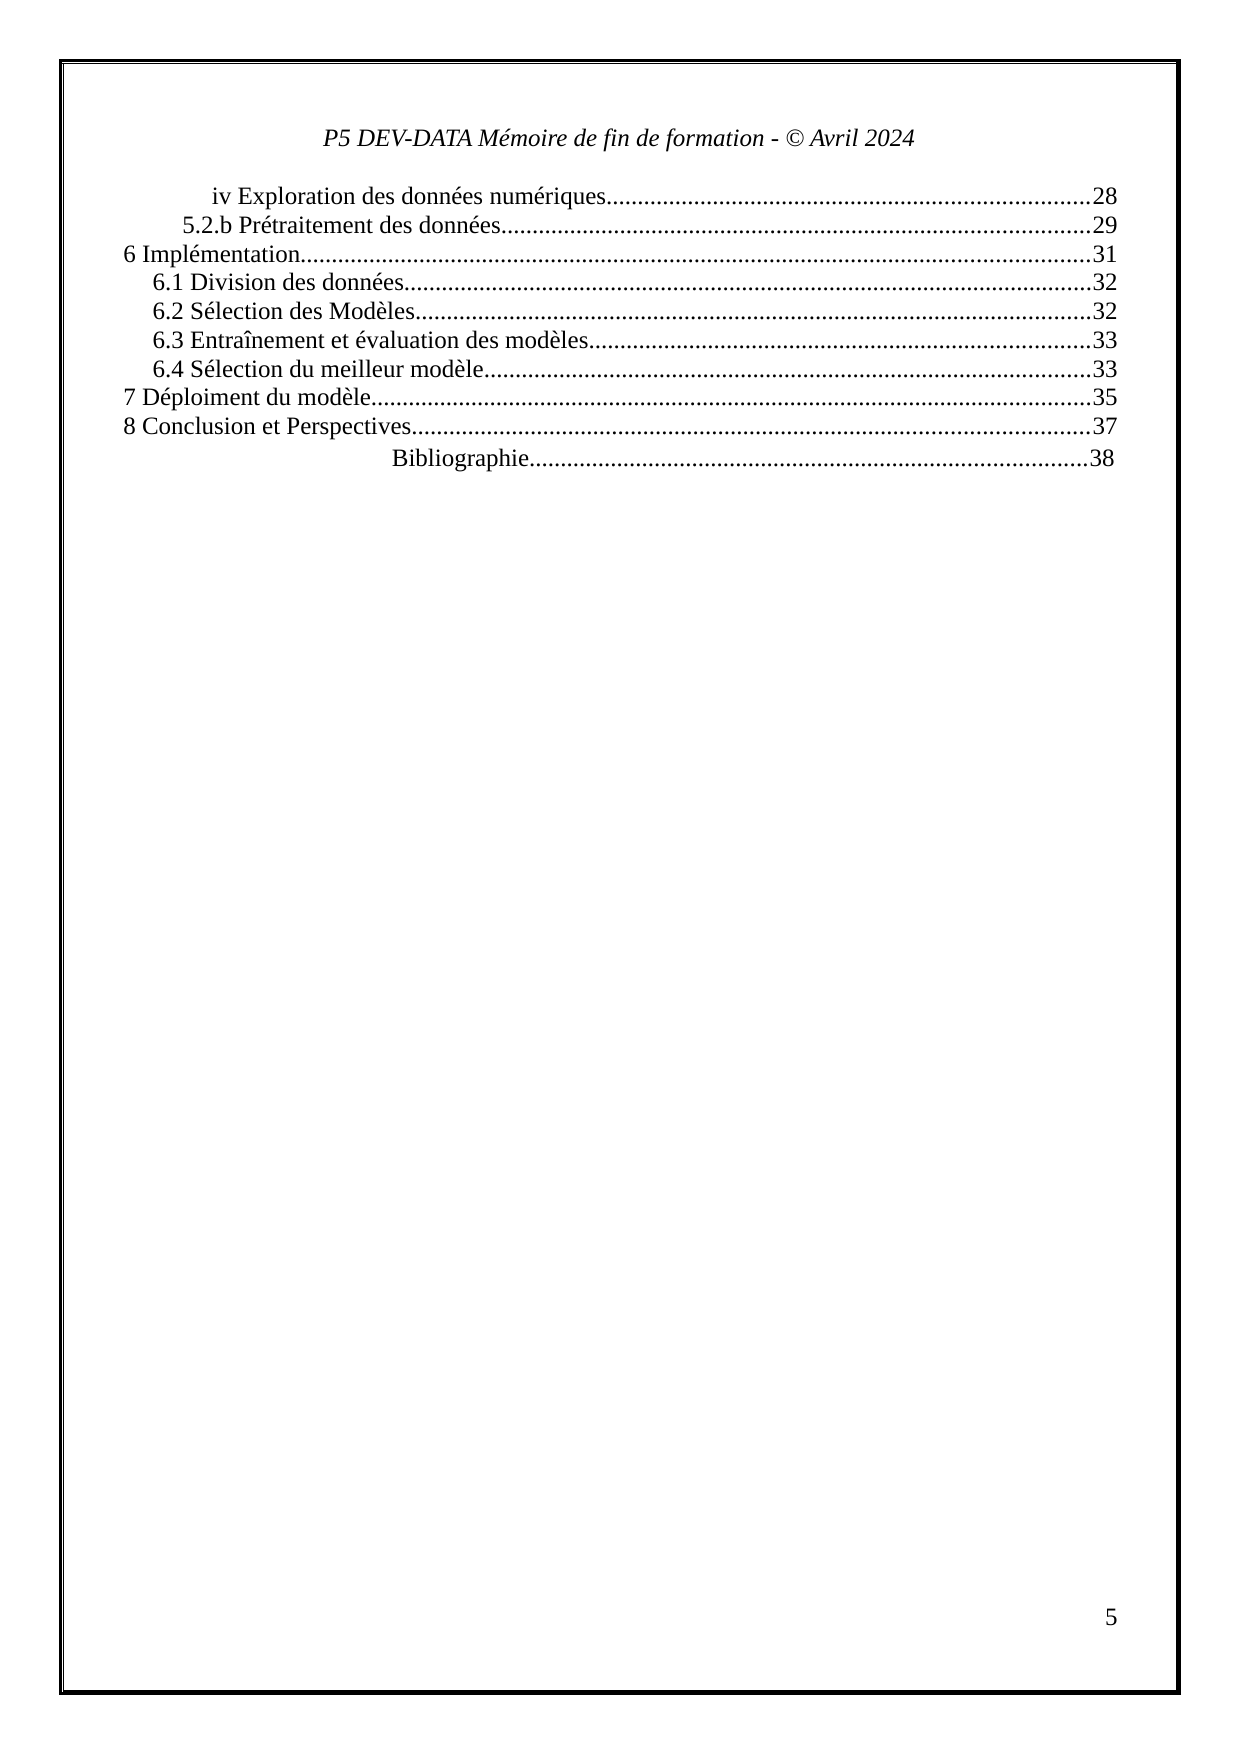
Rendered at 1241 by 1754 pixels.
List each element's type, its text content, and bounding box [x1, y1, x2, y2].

text 5.2.b Prétraitement des données 29 [182, 210, 1117, 239]
text 7 Déploiment du modèle 35 [123, 382, 1117, 411]
text 6.4 Sélection du meilleur modèle 33 [152, 354, 1117, 382]
text iv Exploration des données numériques 28 [212, 181, 1117, 210]
text 6 Implémentation 31 [123, 239, 1117, 267]
text 6.2 Sélection des Modèles 32 [152, 296, 1117, 325]
text 8 Conclusion et Perspectives 37 [123, 411, 1117, 440]
text Bibliographie 38 [389, 440, 1117, 474]
text 6.1 Division des données 32 [152, 267, 1117, 296]
text 6.3 Entraînement et évaluation des modèles 33 [152, 325, 1117, 354]
